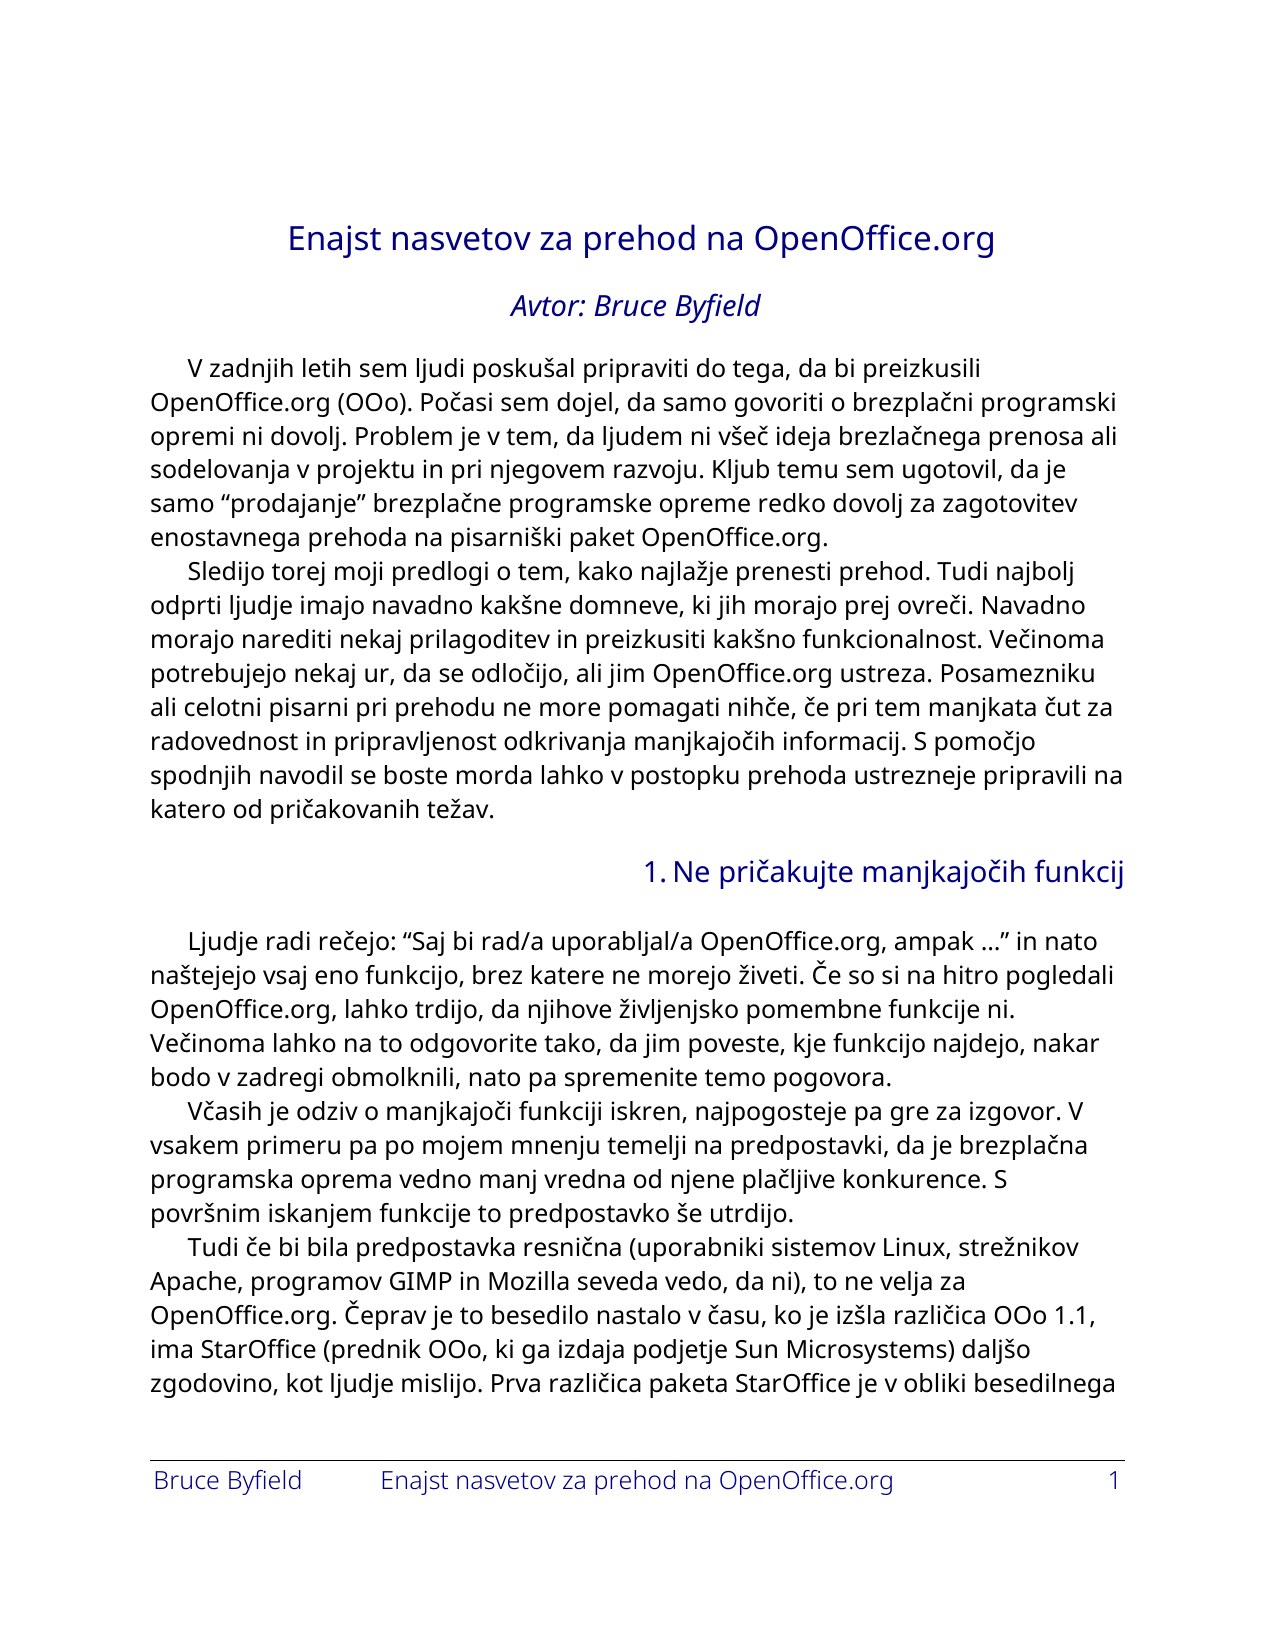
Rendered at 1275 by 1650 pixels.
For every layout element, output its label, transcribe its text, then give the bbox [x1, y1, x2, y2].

text Sledijo torej moji predlogi o tem, kako najlažje prenesti prehod. Tudi najbolj odprti ljudje imajo navadno kakšne domneve, ki jih morajo prej ovreči. Navadno morajo narediti nekaj prilagoditev in preizkusiti kakšno funkcionalnost. Večinoma potrebujejo nekaj ur, da se odločijo, ali jim OpenOffice.org ustreza. Posamezniku ali celotni pisarni pri prehodu ne more pomagati nihče, če pri tem manjkata čut za radovednost in pripravljenost odkrivanja manjkajočih informacij. S pomočjo spodnjih navodil se boste morda lahko v postopku prehoda ustrezneje pripravili na katero od pričakovanih težav. [150, 554, 1125, 826]
subtitle Avtor: Bruce Byfield [150, 286, 1125, 325]
subtitle Enajst nasvetov za prehod na OpenOffice.org [150, 214, 1125, 260]
subtitle Ne pričakujte manjkajočih funkcij [209, 851, 1125, 890]
text V zadnjih letih sem ljudi poskušal pripraviti do tega, da bi preizkusili OpenOffice.org (OOo). Počasi sem dojel, da samo govoriti o brezplačni programski opremi ni dovolj. Problem je v tem, da ljudem ni všeč ideja brezlačnega prenosa ali sodelovanja v projektu in pri njegovem razvoju. Kljub temu sem ugotovil, da je samo “prodajanje” brezplačne programske opreme redko dovolj za zagotovitev enostavnega prehoda na pisarniški paket OpenOffice.org. [150, 351, 1125, 554]
text Včasih je odziv o manjkajoči funkciji iskren, najpogosteje pa gre za izgovor. V vsakem primeru pa po mojem mnenju temelji na predpostavki, da je brezplačna programska oprema vedno manj vredna od njene plačljive konkurence. S površnim iskanjem funkcije to predpostavko še utrdijo. [150, 1094, 1125, 1230]
text Tudi če bi bila predpostavka resnična (uporabniki sistemov Linux, strežnikov Apache, programov GIMP in Mozilla seveda vedo, da ni), to ne velja za OpenOffice.org. Čeprav je to besedilo nastalo v času, ko je izšla različica OOo 1.1, ima StarOffice (prednik OOo, ki ga izdaja podjetje Sun Microsystems) daljšo zgodovino, kot ljudje mislijo. Prva različica paketa StarOffice je v obliki besedilnega [150, 1230, 1125, 1400]
text Ljudje radi rečejo: “Saj bi rad/a uporabljal/a OpenOffice.org, ampak ...” in nato naštejejo vsaj eno funkcijo, brez katere ne morejo živeti. Če so si na hitro pogledali OpenOffice.org, lahko trdijo, da njihove življenjsko pomembne funkcije ni. Večinoma lahko na to odgovorite tako, da jim poveste, kje funkcijo najdejo, nakar bodo v zadregi obmolknili, nato pa spremenite temo pogovora. [150, 924, 1125, 1094]
